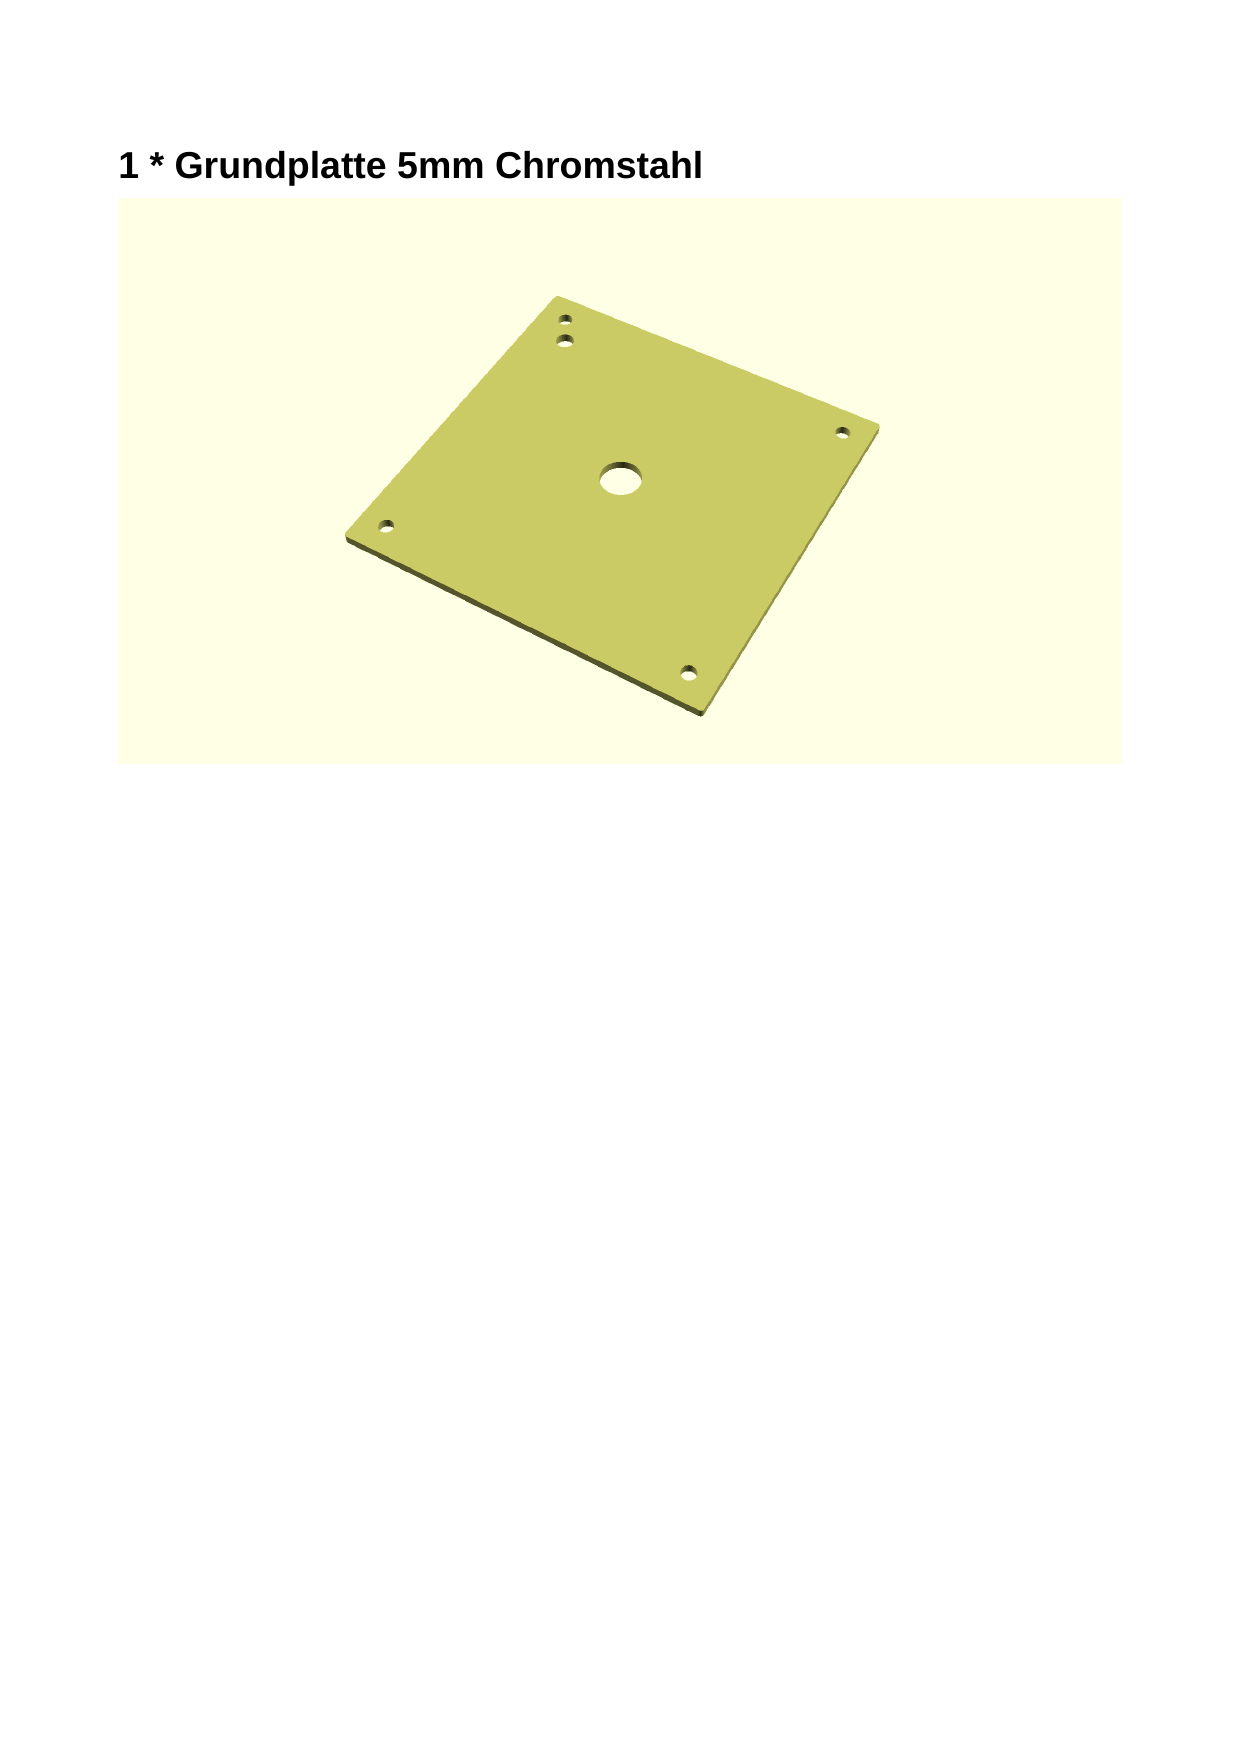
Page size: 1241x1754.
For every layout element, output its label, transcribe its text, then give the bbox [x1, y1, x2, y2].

subtitle 1 * Grundplatte 5mm Chromstahl [118, 143, 1122, 186]
picture [118, 198, 1123, 764]
